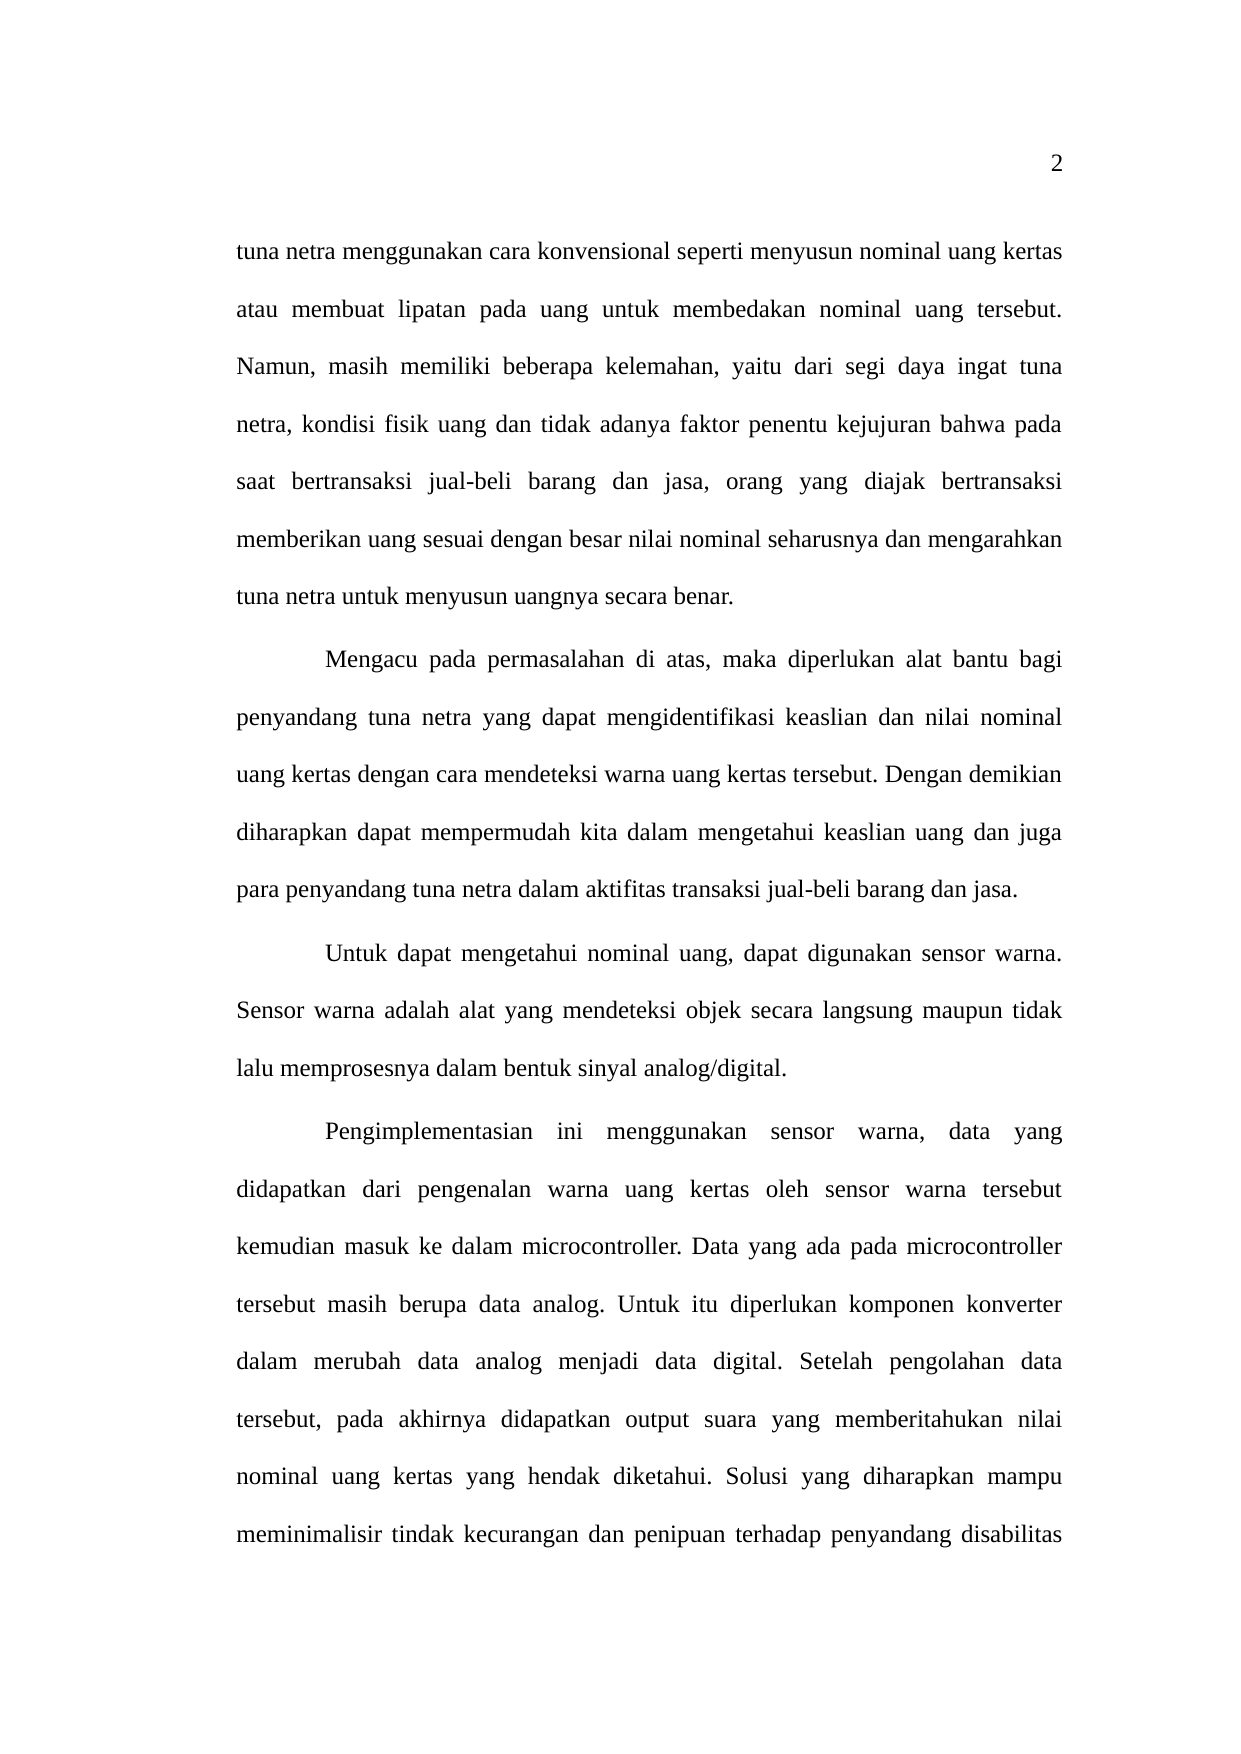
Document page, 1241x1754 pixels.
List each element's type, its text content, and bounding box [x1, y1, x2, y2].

text Mengacu pada permasalahan di atas, maka diperlukan alat bantu bagi penyandang tuna netra yang dapat mengidentifikasi keaslian dan nilai nominal uang kertas dengan cara mendeteksi warna uang kertas tersebut. Dengan demikian diharapkan dapat mempermudah kita dalam mengetahui keaslian uang dan juga para penyandang tuna netra dalam aktifitas transaksi jual-beli barang dan jasa. [236, 644, 1063, 903]
text Untuk dapat mengetahui nominal uang, dapat digunakan sensor warna. Sensor warna adalah alat yang mendeteksi objek secara langsung maupun tidak lalu memprosesnya dalam bentuk sinyal analog/digital. [236, 938, 1063, 1082]
text Pengimplementasian ini menggunakan sensor warna, data yang didapatkan dari pengenalan warna uang kertas oleh sensor warna tersebut kemudian masuk ke dalam microcontroller. Data yang ada pada microcontroller tersebut masih berupa data analog. Untuk itu diperlukan komponen konverter dalam merubah data analog menjadi data digital. Setelah pengolahan data tersebut, pada akhirnya didapatkan output suara yang memberitahukan nilai nominal uang kertas yang hendak diketahui. Solusi yang diharapkan mampu meminimalisir tindak kecurangan dan penipuan terhadap penyandang disabilitas [236, 1116, 1063, 1548]
text tuna netra menggunakan cara konvensional seperti menyusun nominal uang kertas atau membuat lipatan pada uang untuk membedakan nominal uang tersebut. Namun, masih memiliki beberapa kelemahan, yaitu dari segi daya ingat tuna netra, kondisi fisik uang dan tidak adanya faktor penentu kejujuran bahwa pada saat bertransaksi jual-beli barang dan jasa, orang yang diajak bertransaksi memberikan uang sesuai dengan besar nilai nominal seharusnya dan mengarahkan tuna netra untuk menyusun uangnya secara benar. [236, 236, 1063, 610]
